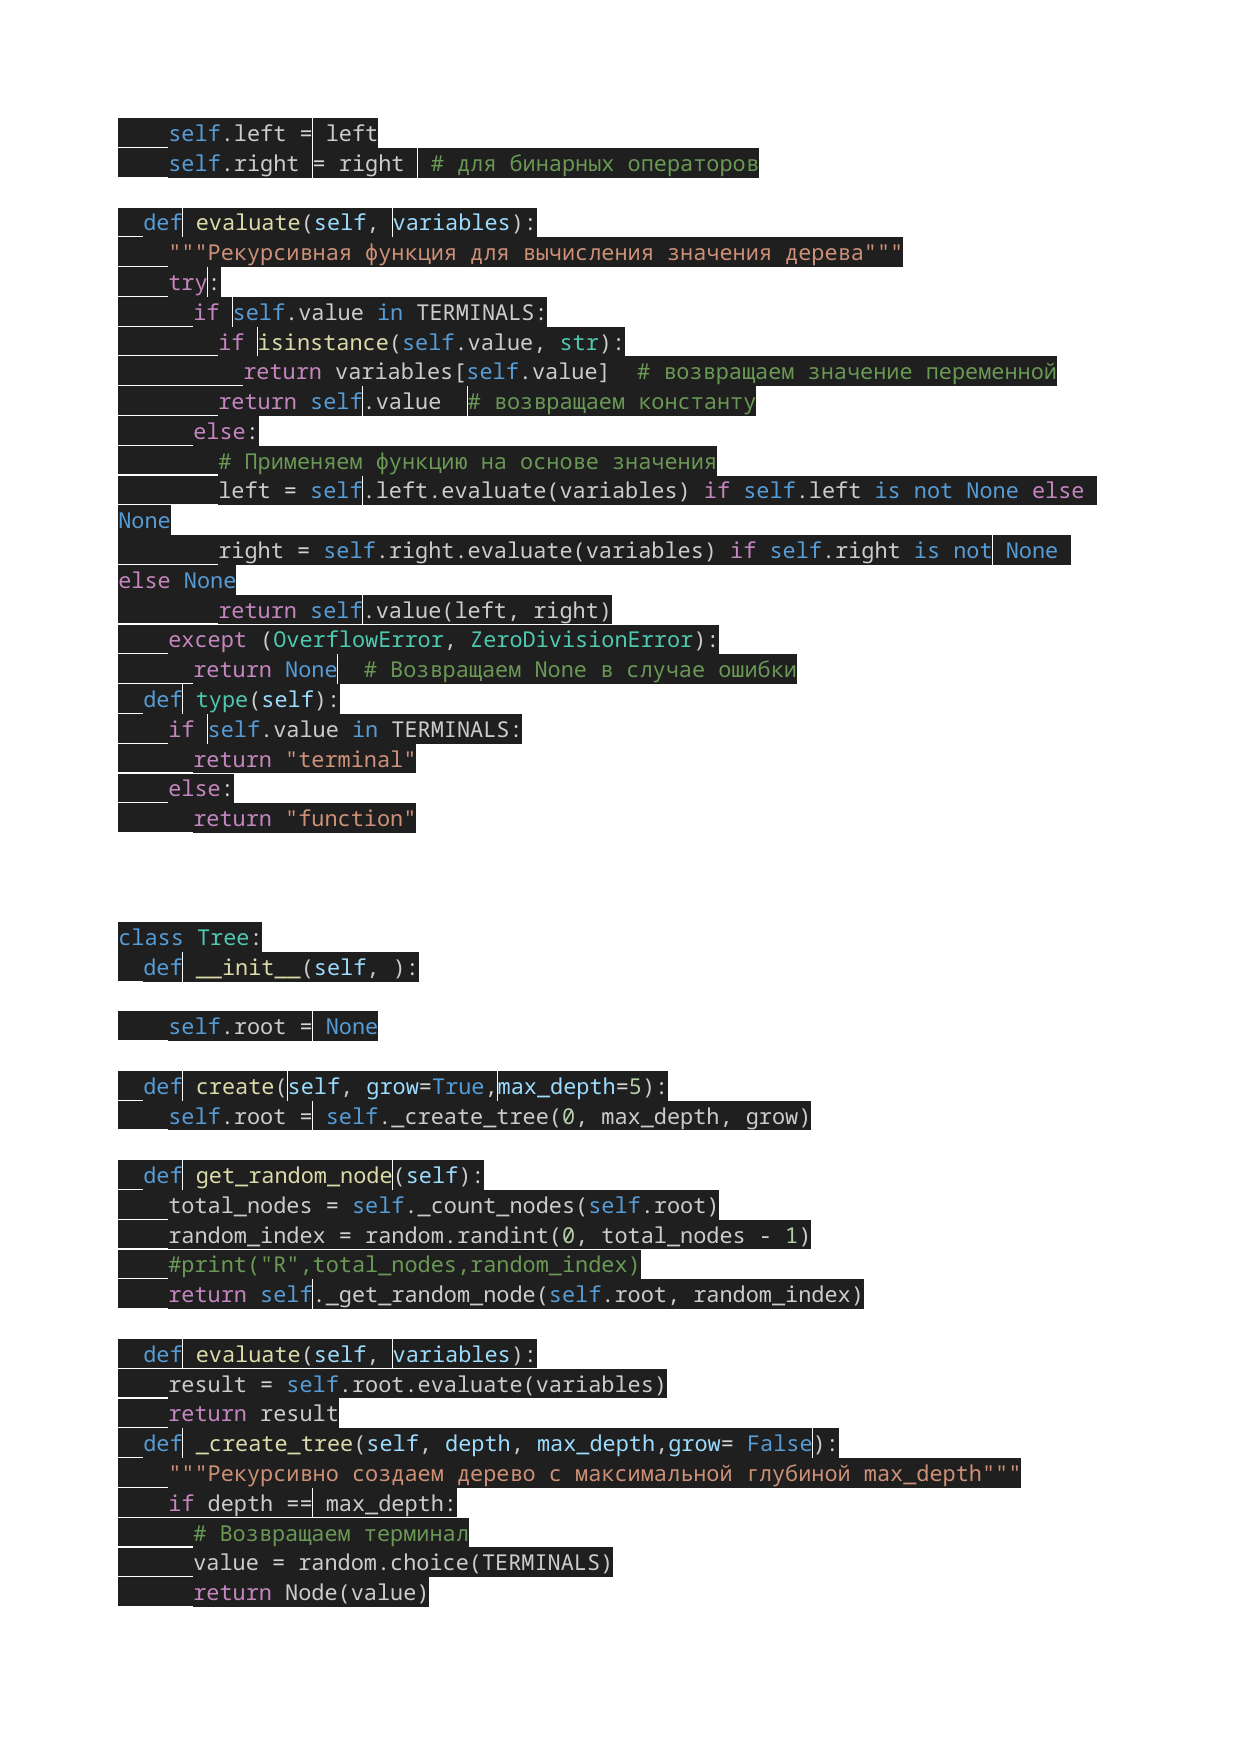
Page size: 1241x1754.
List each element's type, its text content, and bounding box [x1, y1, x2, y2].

text def __init__(self, ): [118, 952, 1122, 982]
text try: [118, 267, 1122, 297]
text except (OverflowError, ZeroDivisionError): [118, 624, 1122, 654]
text def evaluate(self, variables): [118, 1339, 1122, 1368]
text if self.value in TERMINALS: [118, 297, 1122, 327]
text def evaluate(self, variables): [118, 207, 1122, 237]
text return Node(value) [118, 1577, 1122, 1607]
text """Рекурсивно создаем дерево с максимальной глубиной max_depth""" [118, 1458, 1122, 1488]
text def create(self, grow=True,max_depth=5): [118, 1071, 1122, 1101]
text total_nodes = self._count_nodes(self.root) [118, 1190, 1122, 1220]
text return None # Возвращаем None в случае ошибки [118, 654, 1122, 684]
text def type(self): [118, 684, 1122, 714]
text #print("R",total_nodes,random_index) [118, 1249, 1122, 1279]
text class Tree: [118, 922, 1122, 952]
text return self._get_random_node(self.root, random_index) [118, 1279, 1122, 1309]
text self.root = None [118, 1011, 1122, 1041]
text # Возвращаем терминал [118, 1517, 1122, 1547]
text return result [118, 1398, 1122, 1428]
text self.root = self._create_tree(0, max_depth, grow) [118, 1101, 1122, 1130]
text else: [118, 773, 1122, 803]
text # Применяем функцию на основе значения [118, 446, 1122, 476]
text def get_random_node(self): [118, 1160, 1122, 1190]
text result = self.root.evaluate(variables) [118, 1368, 1122, 1398]
text def _create_tree(self, depth, max_depth,grow= False): [118, 1428, 1122, 1458]
text self.left = left [118, 118, 1122, 148]
text return "function" [118, 803, 1122, 833]
text return self.value # возвращаем константу [118, 386, 1122, 416]
text return variables[self.value] # возвращаем значение переменной [118, 356, 1122, 386]
text return self.value(left, right) [118, 595, 1122, 624]
text if isinstance(self.value, str): [118, 327, 1122, 356]
text value = random.choice(TERMINALS) [118, 1547, 1122, 1577]
text """Рекурсивная функция для вычисления значения дерева""" [118, 237, 1122, 267]
text left = self.left.evaluate(variables) if self.left is not None else None [118, 476, 1122, 535]
text right = self.right.evaluate(variables) if self.right is not None else None [118, 535, 1122, 595]
text return "terminal" [118, 744, 1122, 773]
text random_index = random.randint(0, total_nodes - 1) [118, 1220, 1122, 1249]
text self.right = right # для бинарных операторов [118, 148, 1122, 178]
text if self.value in TERMINALS: [118, 714, 1122, 744]
text if depth == max_depth: [118, 1488, 1122, 1517]
text else: [118, 416, 1122, 446]
